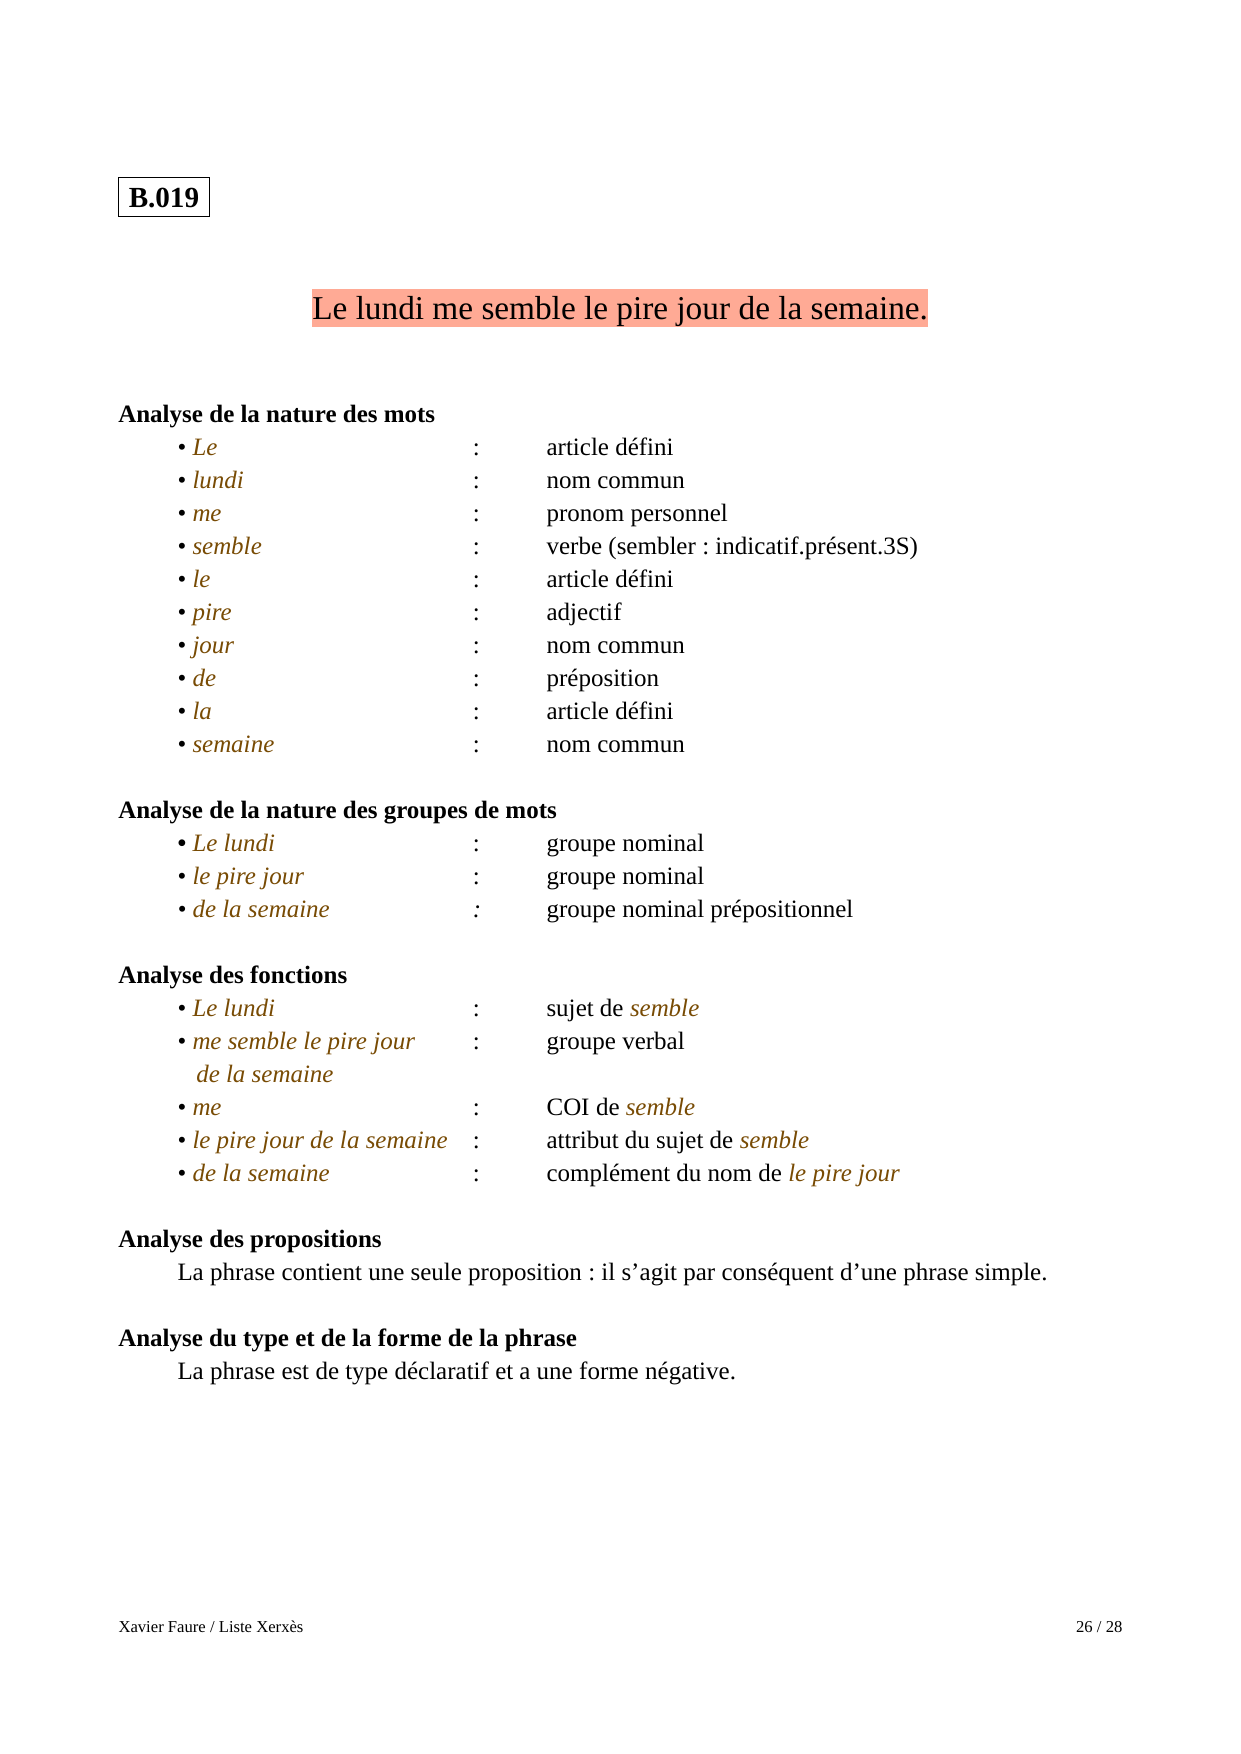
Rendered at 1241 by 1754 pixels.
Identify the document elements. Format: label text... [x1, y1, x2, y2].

text Analyse des propositions [118, 1224, 1122, 1253]
text • la : article défini [177, 696, 1122, 725]
text • le : article défini [177, 564, 1122, 593]
text • Le : article défini [177, 432, 1122, 461]
text B.019 [119, 178, 209, 216]
text • Le lundi : groupe nominal [177, 828, 1122, 857]
text • semble : verbe (sembler : indicatif.présent.3S) [177, 531, 1122, 559]
text Le lundi me semble le pire jour de la semaine. [118, 289, 312, 327]
text La phrase est de type déclaratif et a une forme négative. [177, 1356, 1122, 1385]
text Analyse de la nature des groupes de mots [118, 795, 1122, 824]
text • de la semaine : complément du nom de le pire jour [177, 1158, 1122, 1187]
text • me : COI de semble [177, 1092, 1122, 1121]
text • jour : nom commun [177, 630, 1122, 659]
text • de la semaine : groupe nominal prépositionnel [177, 894, 1122, 923]
text [210, 177, 1122, 217]
text Le lundi me semble le pire jour de la semaine. [928, 289, 1122, 327]
text • pire : adjectif [177, 597, 1122, 626]
text • Le lundi : sujet de semble [177, 993, 1122, 1022]
text • me semble le pire jour : groupe verbal [177, 1026, 1122, 1055]
text • le pire jour de la semaine : attribut du sujet de semble [177, 1125, 1122, 1154]
text Analyse des fonctions [118, 960, 1122, 989]
text Analyse du type et de la forme de la phrase [118, 1323, 1122, 1352]
text • semaine : nom commun [177, 729, 1122, 758]
text • le pire jour : groupe nominal [177, 861, 1122, 890]
text de la semaine [177, 1059, 1122, 1088]
text • lundi : nom commun [177, 465, 1122, 493]
text Analyse de la nature des mots [118, 399, 1122, 427]
text La phrase contient une seule proposition : il s’agit par conséquent d’une phrase simple. [177, 1257, 1122, 1286]
text • me : pronom personnel [177, 498, 1122, 527]
text • de : préposition [177, 663, 1122, 692]
